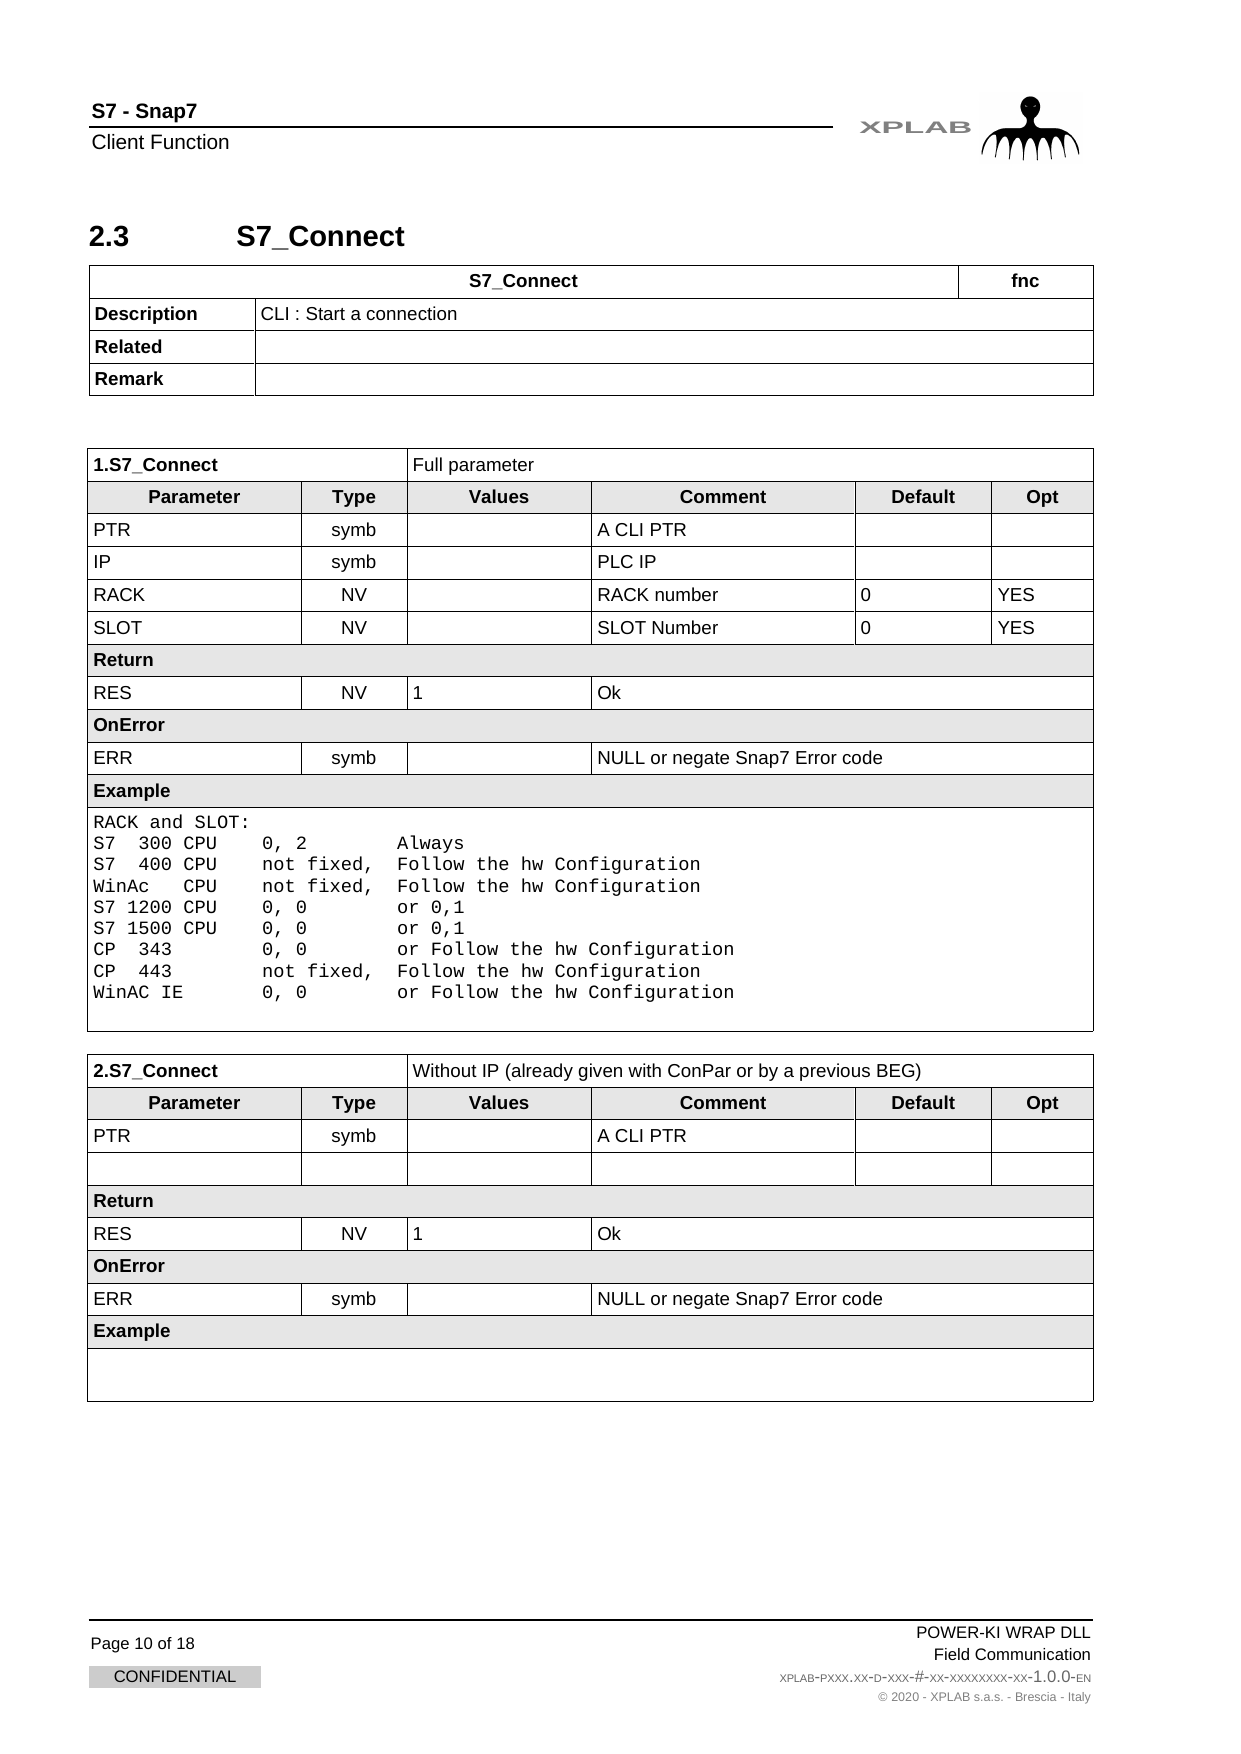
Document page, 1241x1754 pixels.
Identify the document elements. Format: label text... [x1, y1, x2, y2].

table_cell Values [408, 482, 591, 513]
table_cell Related [90, 331, 254, 363]
table_cell Comment [592, 482, 854, 513]
table_cell ERR [88, 1284, 301, 1315]
table_cell [408, 514, 591, 546]
table_cell Parameter [88, 482, 301, 513]
table_header 1.S7_Connect [88, 449, 407, 481]
table_cell [856, 1120, 991, 1152]
table_cell symb [302, 1284, 407, 1315]
table_cell [256, 364, 1093, 395]
table_cell SLOT Number [592, 612, 854, 644]
table_cell NV [302, 677, 407, 709]
table_header S7_Connect [90, 266, 958, 298]
table_cell Opt [992, 1088, 1093, 1119]
table_cell A CLI PTR [592, 514, 854, 546]
table_cell Type [302, 1088, 407, 1119]
table_cell [256, 331, 1093, 363]
table_cell [408, 612, 591, 644]
table_cell RES [88, 677, 301, 709]
table_cell [408, 1120, 591, 1152]
table_cell PTR [88, 514, 301, 546]
table_cell [856, 514, 991, 546]
table_cell Description [90, 299, 254, 330]
table_cell Example [88, 1316, 1093, 1348]
table_cell 0 [856, 612, 991, 644]
table_cell OnError [88, 1251, 1093, 1283]
table_cell YES [992, 612, 1093, 644]
table_cell symb [302, 743, 407, 774]
table_cell [408, 743, 591, 774]
subtitle S7_Connect [88, 220, 1093, 252]
table_header Full parameter [408, 449, 1093, 481]
table_cell symb [302, 547, 407, 579]
picture [978, 92, 1083, 164]
table_cell [408, 1284, 591, 1315]
table_cell 1 [408, 1218, 591, 1250]
table_cell [592, 1153, 854, 1185]
table_cell Parameter [88, 1088, 301, 1119]
table_cell A CLI PTR [592, 1120, 854, 1152]
table_cell Remark [90, 364, 254, 395]
table_cell [408, 580, 591, 611]
table_cell Return [88, 1186, 1093, 1217]
table_cell 1 [408, 677, 591, 709]
table_cell Type [302, 482, 407, 513]
table_cell RACK number [592, 580, 854, 611]
table_cell [88, 1349, 1093, 1401]
table_cell [992, 1120, 1093, 1152]
table_cell NULL or negate Snap7 Error code [592, 1284, 1093, 1315]
table_header Without IP (already given with ConPar or by a previous BEG) [408, 1055, 1093, 1087]
table_cell Ok [592, 677, 1093, 709]
table_cell 0 [856, 580, 991, 611]
table_cell NULL or negate Snap7 Error code [592, 743, 1093, 774]
table_cell NV [302, 1218, 407, 1250]
table_cell RACK [88, 580, 301, 611]
table_cell IP [88, 547, 301, 579]
table_cell RES [88, 1218, 301, 1250]
table_cell YES [992, 580, 1093, 611]
table_cell PTR [88, 1120, 301, 1152]
table_cell NV [302, 580, 407, 611]
table_cell ERR [88, 743, 301, 774]
table_cell Return [88, 645, 1093, 676]
table_cell [856, 1153, 991, 1185]
table_header 2.S7_Connect [88, 1055, 407, 1087]
table_cell symb [302, 514, 407, 546]
table_cell [856, 547, 991, 579]
table_cell [88, 1153, 301, 1185]
table_cell [408, 1153, 591, 1185]
table_cell SLOT [88, 612, 301, 644]
table_cell PLC IP [592, 547, 854, 579]
table_cell OnError [88, 710, 1093, 742]
table_cell Values [408, 1088, 591, 1119]
table_cell [302, 1153, 407, 1185]
table_header fnc [959, 266, 1093, 298]
table_cell RACK and SLOT: S7 300 CPU 0, 2 Always S7 400 CPU not fixed, Follow the hw Configuration WinAc CPU not fixed, Follow the hw Configuration S7 1200 CPU 0, 0 or 0,1 S7 1500 CPU 0, 0 or 0,1 CP 343 0, 0 or Follow the hw Configuration CP 443 not fixed, Follow the hw Configuration WinAC IE 0, 0 or Follow the hw Configuration [88, 808, 1093, 1031]
table_cell [992, 514, 1093, 546]
table_cell Example [88, 775, 1093, 807]
table_cell Ok [592, 1218, 1093, 1250]
table_cell [992, 547, 1093, 579]
table_cell [992, 1153, 1093, 1185]
table_cell Opt [992, 482, 1093, 513]
table_cell NV [302, 612, 407, 644]
table_cell CLI : Start a connection [256, 299, 1093, 330]
table_cell [408, 547, 591, 579]
table_cell Default [856, 1088, 991, 1119]
table_cell Comment [592, 1088, 854, 1119]
table_cell symb [302, 1120, 407, 1152]
table_cell Default [856, 482, 991, 513]
